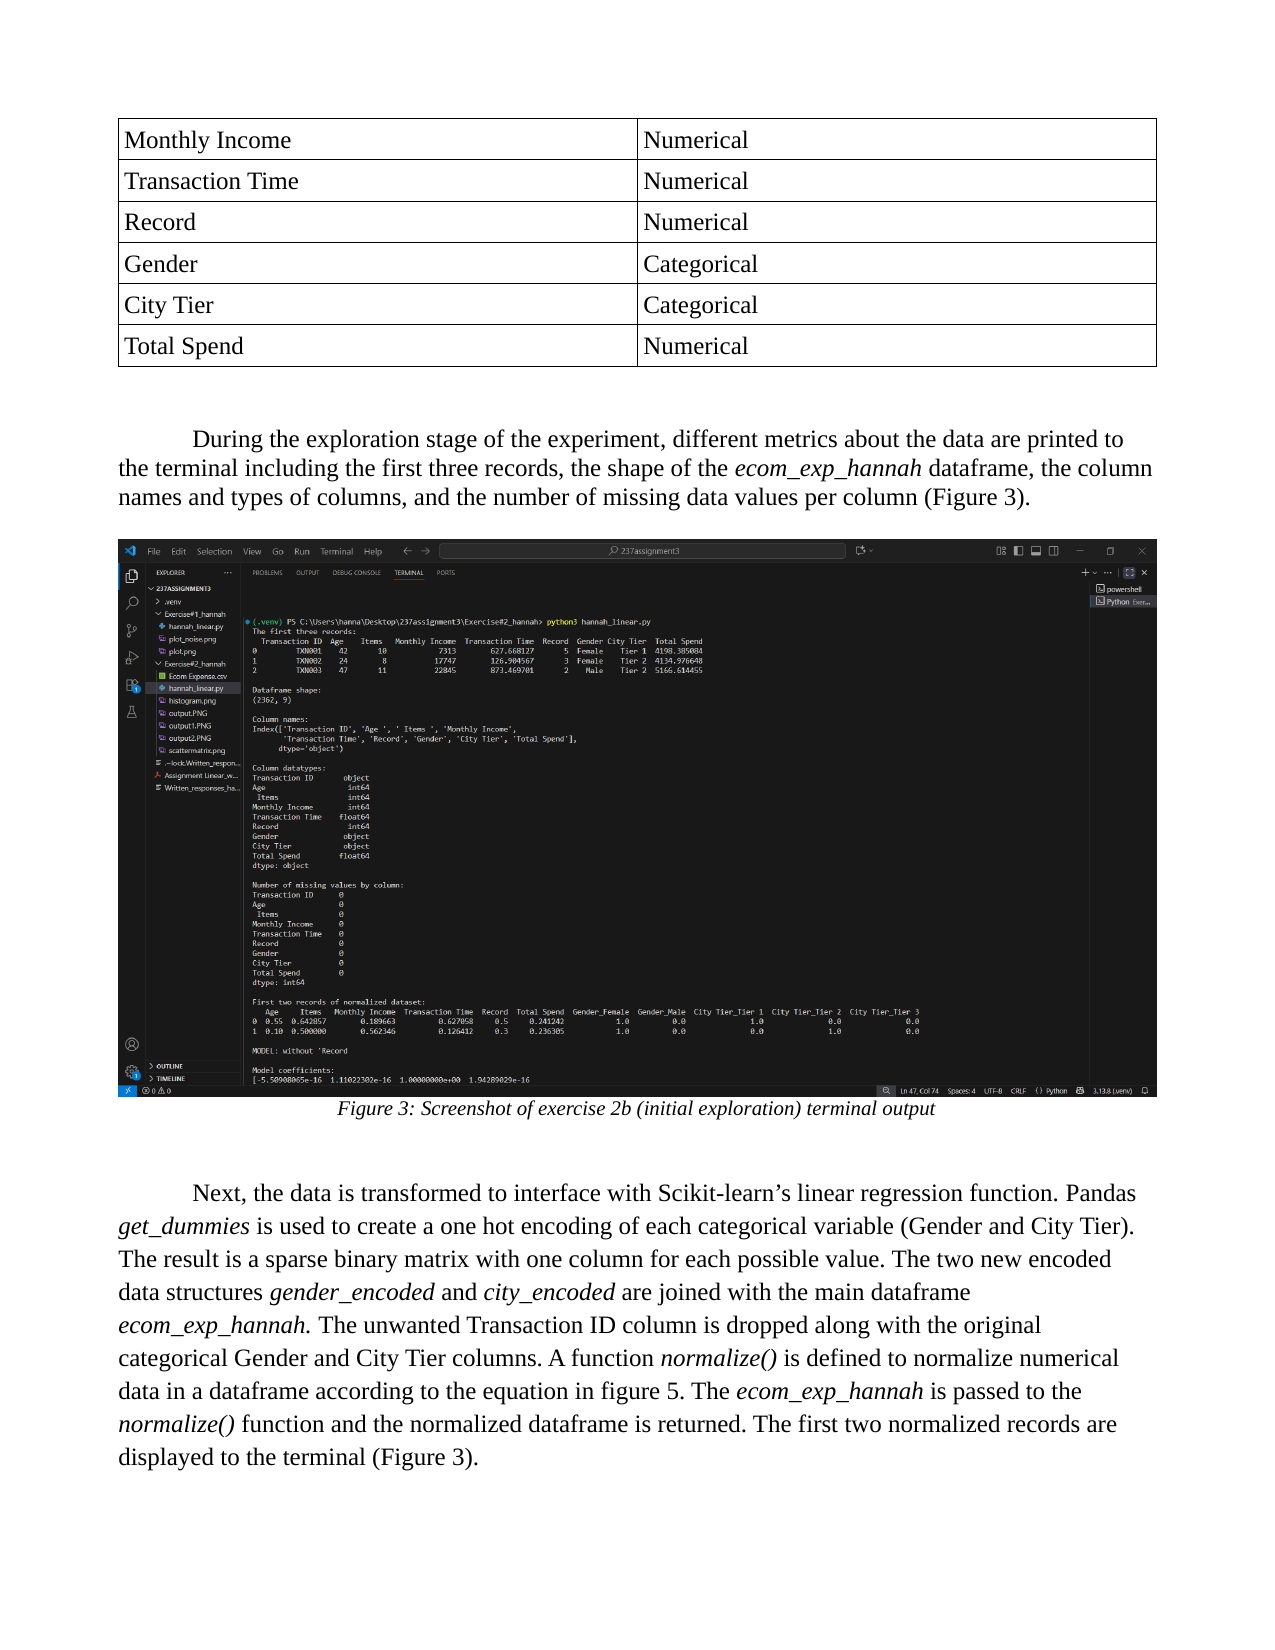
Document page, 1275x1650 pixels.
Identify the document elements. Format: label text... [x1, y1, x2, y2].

table_cell Numerical [638, 119, 1156, 159]
table_cell Transaction Time [119, 160, 637, 201]
text Figure 3: Screenshot of exercise 2b (initial exploration) terminal output [118, 1097, 1157, 1120]
table_cell Categorical [638, 284, 1156, 324]
table_cell Monthly Income [119, 119, 637, 159]
table_cell Categorical [638, 243, 1156, 283]
table_cell Numerical [638, 160, 1156, 201]
table_cell Record [119, 202, 637, 242]
table_cell City Tier [119, 284, 637, 324]
table_cell Gender [119, 243, 637, 283]
table_cell Total Spend [119, 325, 637, 366]
picture [118, 539, 1157, 1097]
text Next, the data is transformed to interface with Scikit-learn’s linear regression function. Pandas get_dummies is used to create a one hot encoding of each categorical variable (Gender and City Tier). The result is a sparse binary matrix with one column for each possible value. The two new encoded data structures gender_encoded and city_encoded are joined with the main dataframe ecom_exp_hannah. The unwanted Transaction ID column is dropped along with the original categorical Gender and City Tier columns. A function normalize() is defined to normalize numerical data in a dataframe according to the equation in figure 5. The ecom_exp_hannah­ is passed to the normalize() function and the normalized dataframe is returned. The first two normalized records are displayed to the terminal (Figure 3). [118, 1178, 1157, 1471]
text During the exploration stage of the experiment, different metrics about the data are printed to the terminal including the first three records, the shape of the ecom_exp_hannah dataframe, the column names and types of columns, and the number of missing data values per column (Figure 3). [118, 424, 1157, 510]
table_cell Numerical [638, 202, 1156, 242]
table_cell Numerical [638, 325, 1156, 366]
